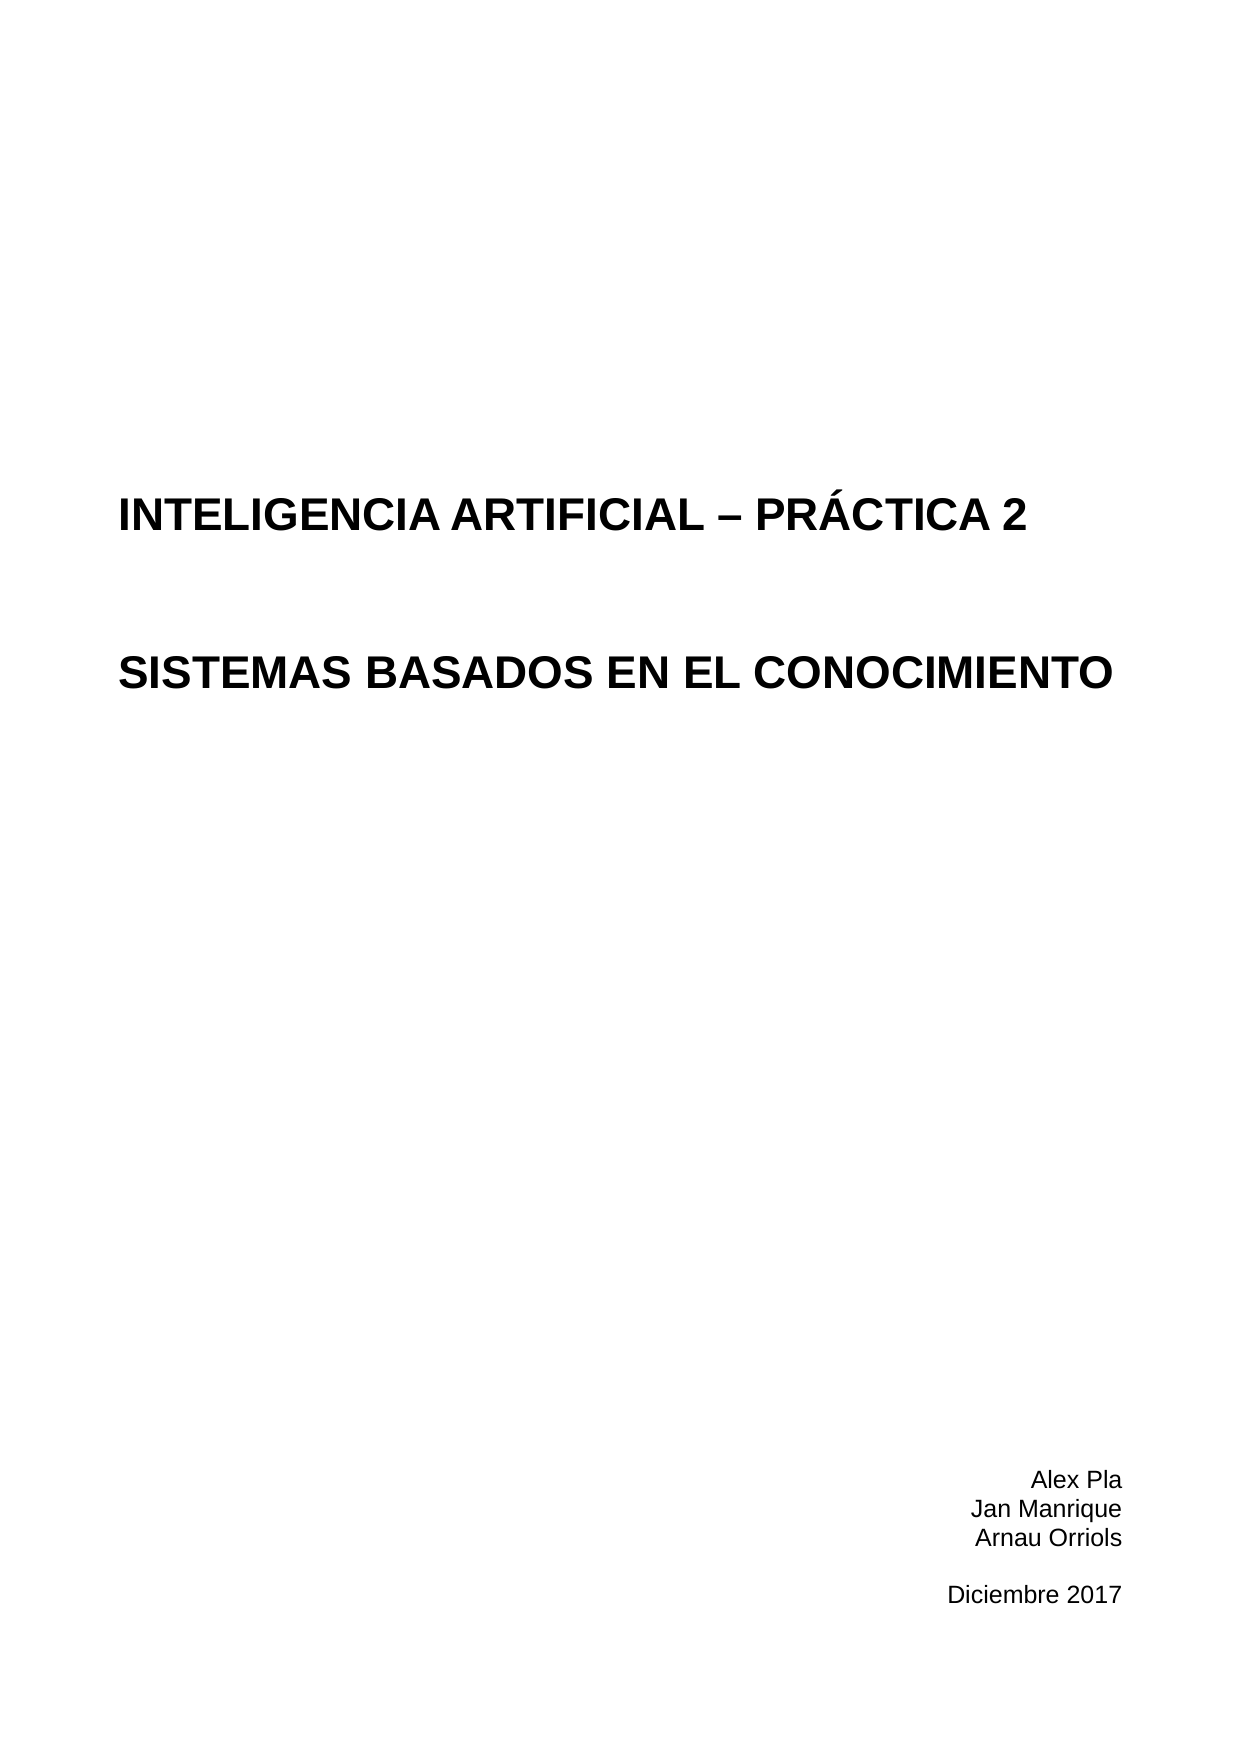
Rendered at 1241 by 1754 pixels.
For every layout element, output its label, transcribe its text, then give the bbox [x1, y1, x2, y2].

text Arnau Orriols [118, 1523, 1122, 1551]
text SISTEMAS BASADOS EN EL CONOCIMIENTO [118, 645, 1122, 698]
text Alex Pla [118, 1465, 1122, 1494]
text Diciembre 2017 [118, 1580, 1122, 1609]
text INTELIGENCIA ARTIFICIAL – PRÁCTICA 2 [118, 487, 1122, 540]
text Jan Manrique [118, 1494, 1122, 1523]
